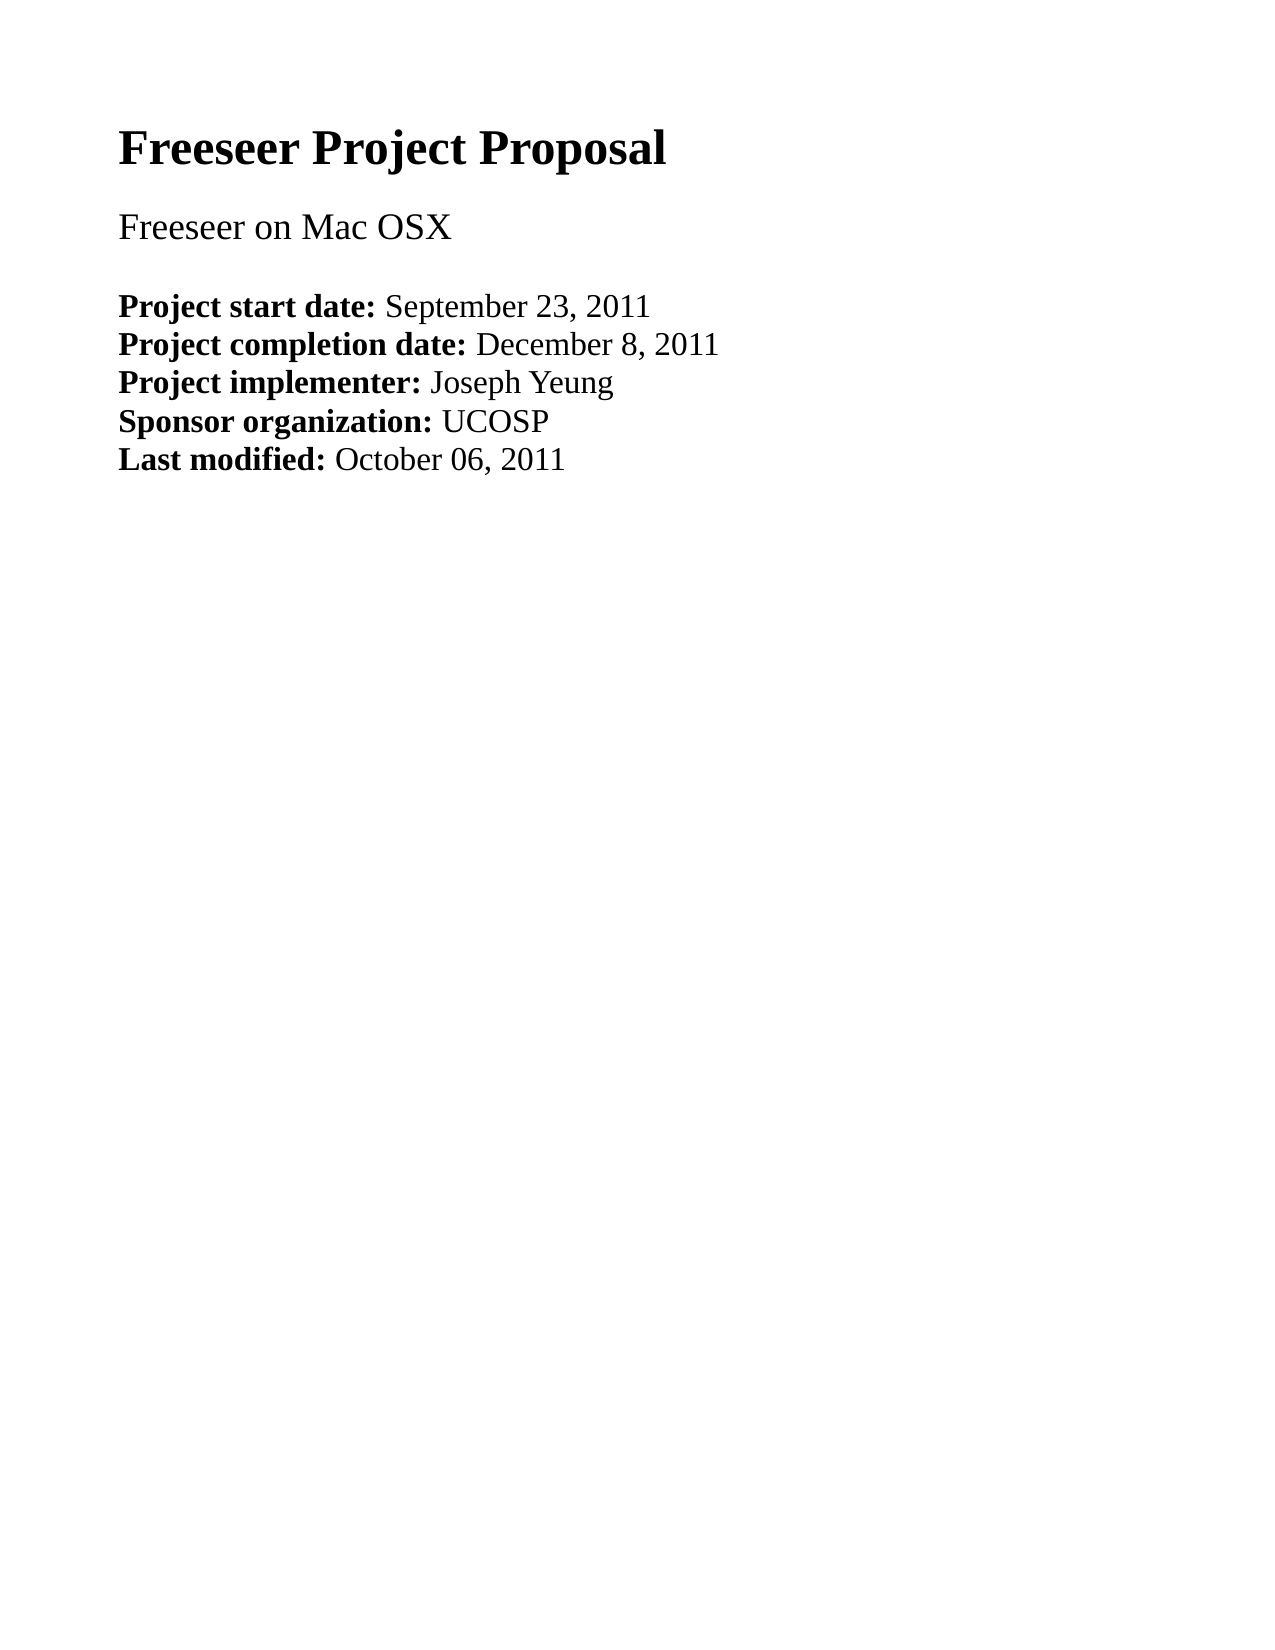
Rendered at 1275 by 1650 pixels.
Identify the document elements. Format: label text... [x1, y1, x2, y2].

text Sponsor organization: UCOSP [118, 401, 1157, 439]
text Freeseer on Mac OSX [118, 204, 1157, 247]
text Project implementer: Joseph Yeung [118, 362, 1157, 401]
text Last modified: October 06, 2011 [118, 439, 1157, 477]
text Project completion date: December 8, 2011 [118, 324, 1157, 362]
text Freeseer Project Proposal [118, 118, 1157, 176]
text Project start date: September 23, 2011 [118, 286, 1157, 324]
